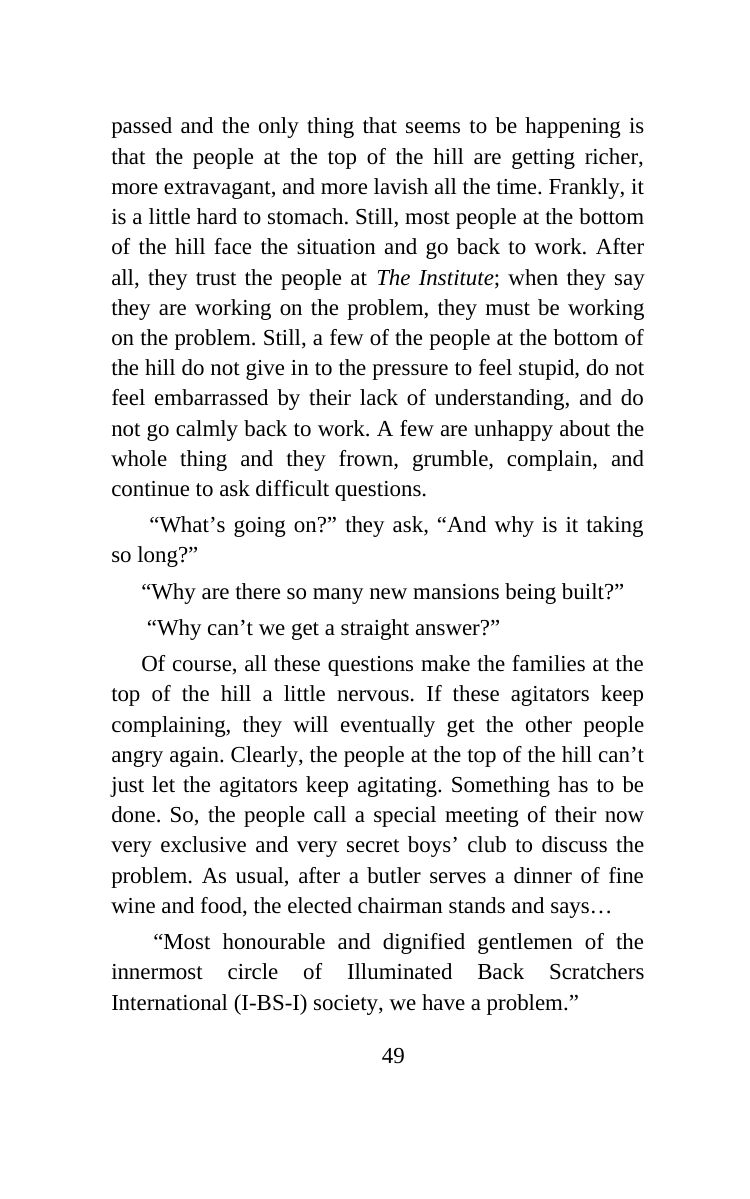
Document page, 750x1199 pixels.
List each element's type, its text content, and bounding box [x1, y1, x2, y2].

text “Why can’t we get a straight answer?” [111, 614, 645, 640]
text “Most honourable and dignified gentlemen of the innermost circle of Illuminated Back Scratchers International (I-BS-I) society, we have a problem.” [111, 928, 645, 1015]
text passed and the only thing that seems to be happening is that the people at the top of the hill are getting richer, more extravagant, and more lavish all the time. Frankly, it is a little hard to stomach. Still, most people at the bottom of the hill face the situation and go back to work. After all, they trust the people at The Institute; when they say they are working on the problem, they must be working on the problem. Still, a few of the people at the bottom of the hill do not give in to the pressure to feel stupid, do not feel embarrassed by their lack of understanding, and do not go calmly back to work. A few are unhappy about the whole thing and they frown, grumble, complain, and continue to ask difficult questions. [111, 112, 645, 501]
text Of course, all these questions make the families at the top of the hill a little nervous. If these agitators keep complaining, they will eventually get the other people angry again. Clearly, the people at the top of the hill can’t just let the agitators keep agitating. Something has to be done. So, the people call a special meeting of their now very exclusive and very secret boys’ club to discuss the problem. As usual, after a butler serves a dinner of fine wine and food, the elected chairman stands and says… [111, 650, 645, 918]
text “Why are there so many new mansions being built?” [111, 578, 645, 604]
text “What’s going on?” they ask, “And why is it taking so long?” [111, 511, 645, 568]
